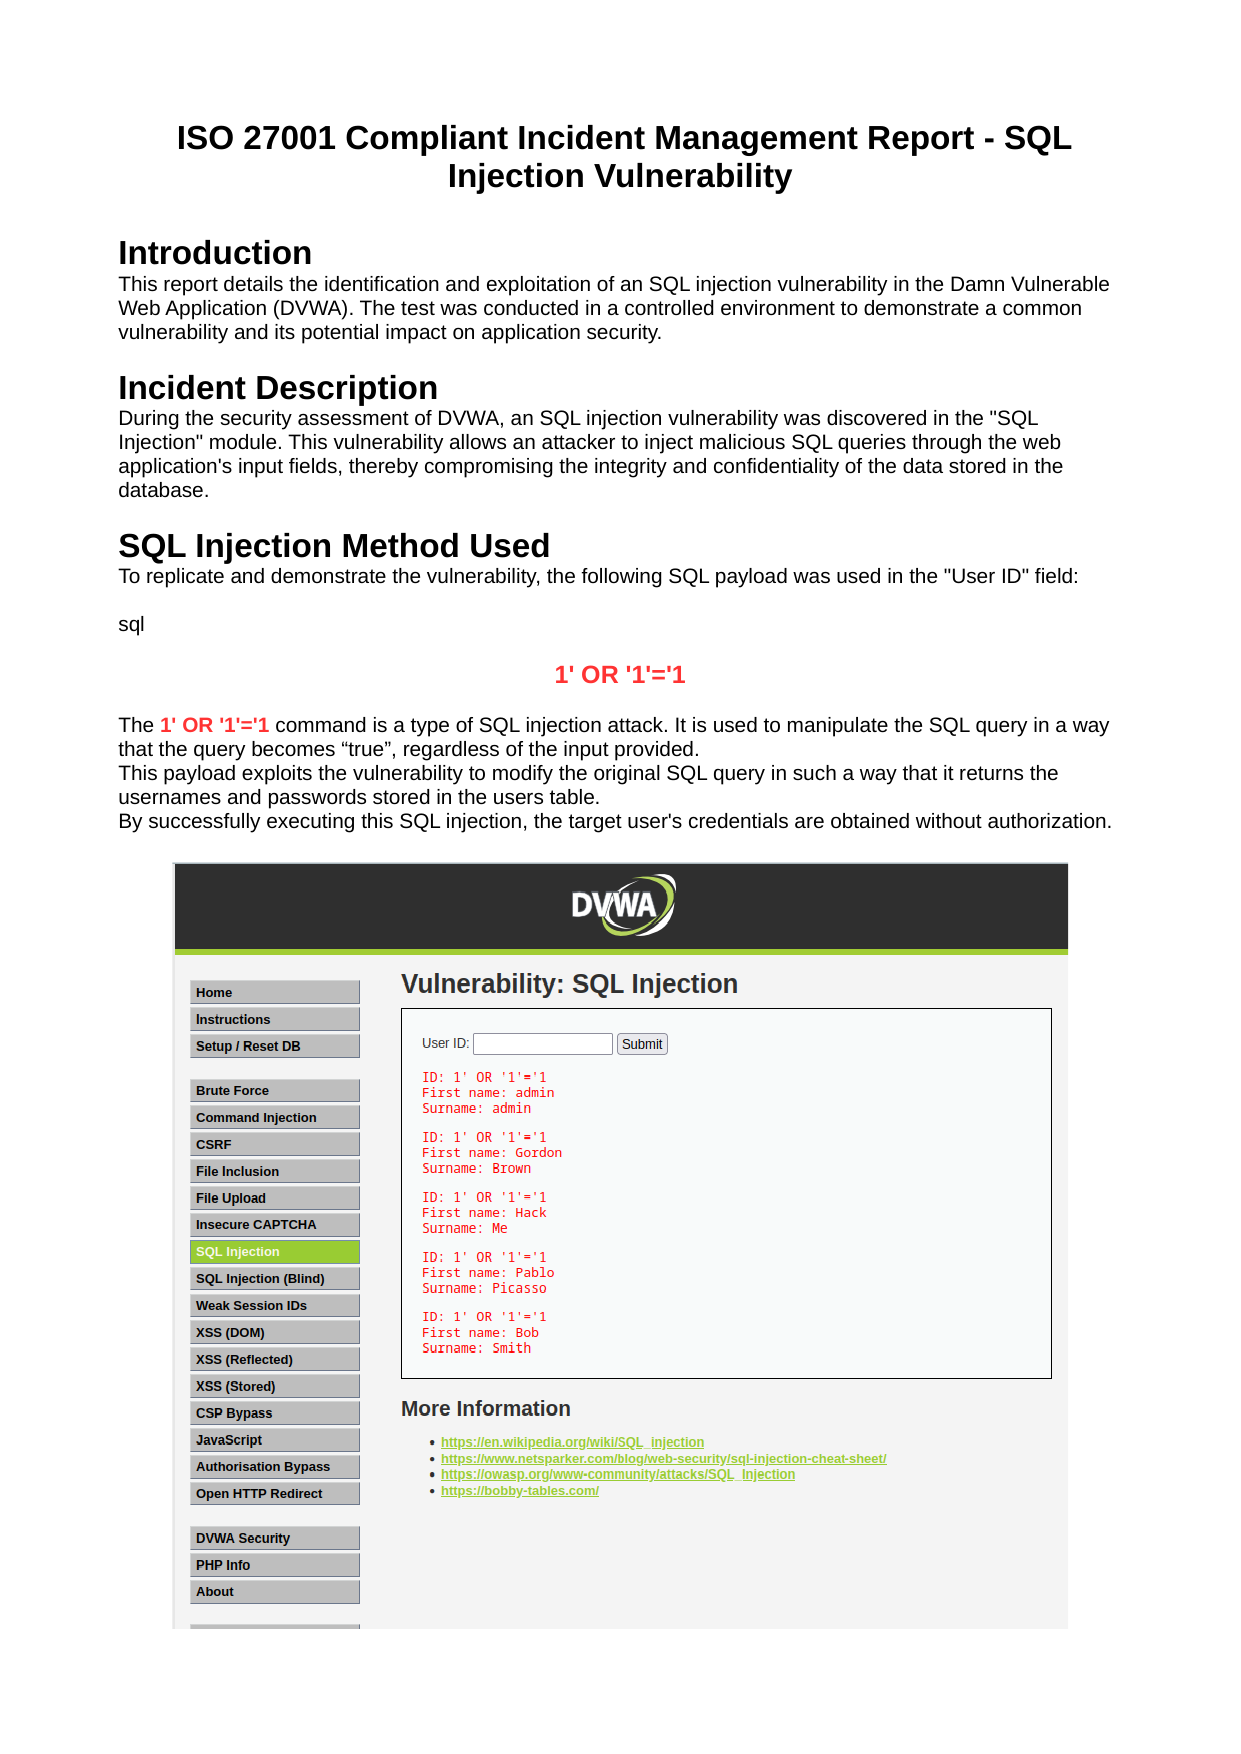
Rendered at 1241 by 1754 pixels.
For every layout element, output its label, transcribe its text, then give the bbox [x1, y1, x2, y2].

text This payload exploits the vulnerability to modify the original SQL query in such a way that it returns the usernames and passwords stored in the users table. [118, 761, 1122, 809]
text sql [118, 612, 1122, 636]
text ISO 27001 Compliant Incident Management Report - SQL Injection Vulnerability [118, 118, 1122, 195]
text The 1' OR '1'='1 command is a type of SQL injection attack. It is used to manipulate the SQL query in a way that the query becomes “true”, regardless of the input provided. [118, 713, 1122, 761]
text 1' OR '1'='1 [118, 660, 1122, 689]
text Introduction This report details the identification and exploitation of an SQL injection vulnerability in the Damn Vulnerable Web Application (DVWA). The test was conducted in a controlled environment to demonstrate a common vulnerability and its potential impact on application security. [118, 233, 1122, 344]
text To replicate and demonstrate the vulnerability, the following SQL payload was used in the "User ID" field: [118, 564, 1122, 588]
text By successfully executing this SQL injection, the target user's credentials are obtained without authorization. [118, 809, 1122, 833]
picture [172, 862, 1069, 1629]
text SQL Injection Method Used [118, 526, 1122, 564]
text Incident Description During the security assessment of DVWA, an SQL injection vulnerability was discovered in the "SQL Injection" module. This vulnerability allows an attacker to inject malicious SQL queries through the web application's input fields, thereby compromising the integrity and confidentiality of the data stored in the database. [118, 368, 1122, 502]
